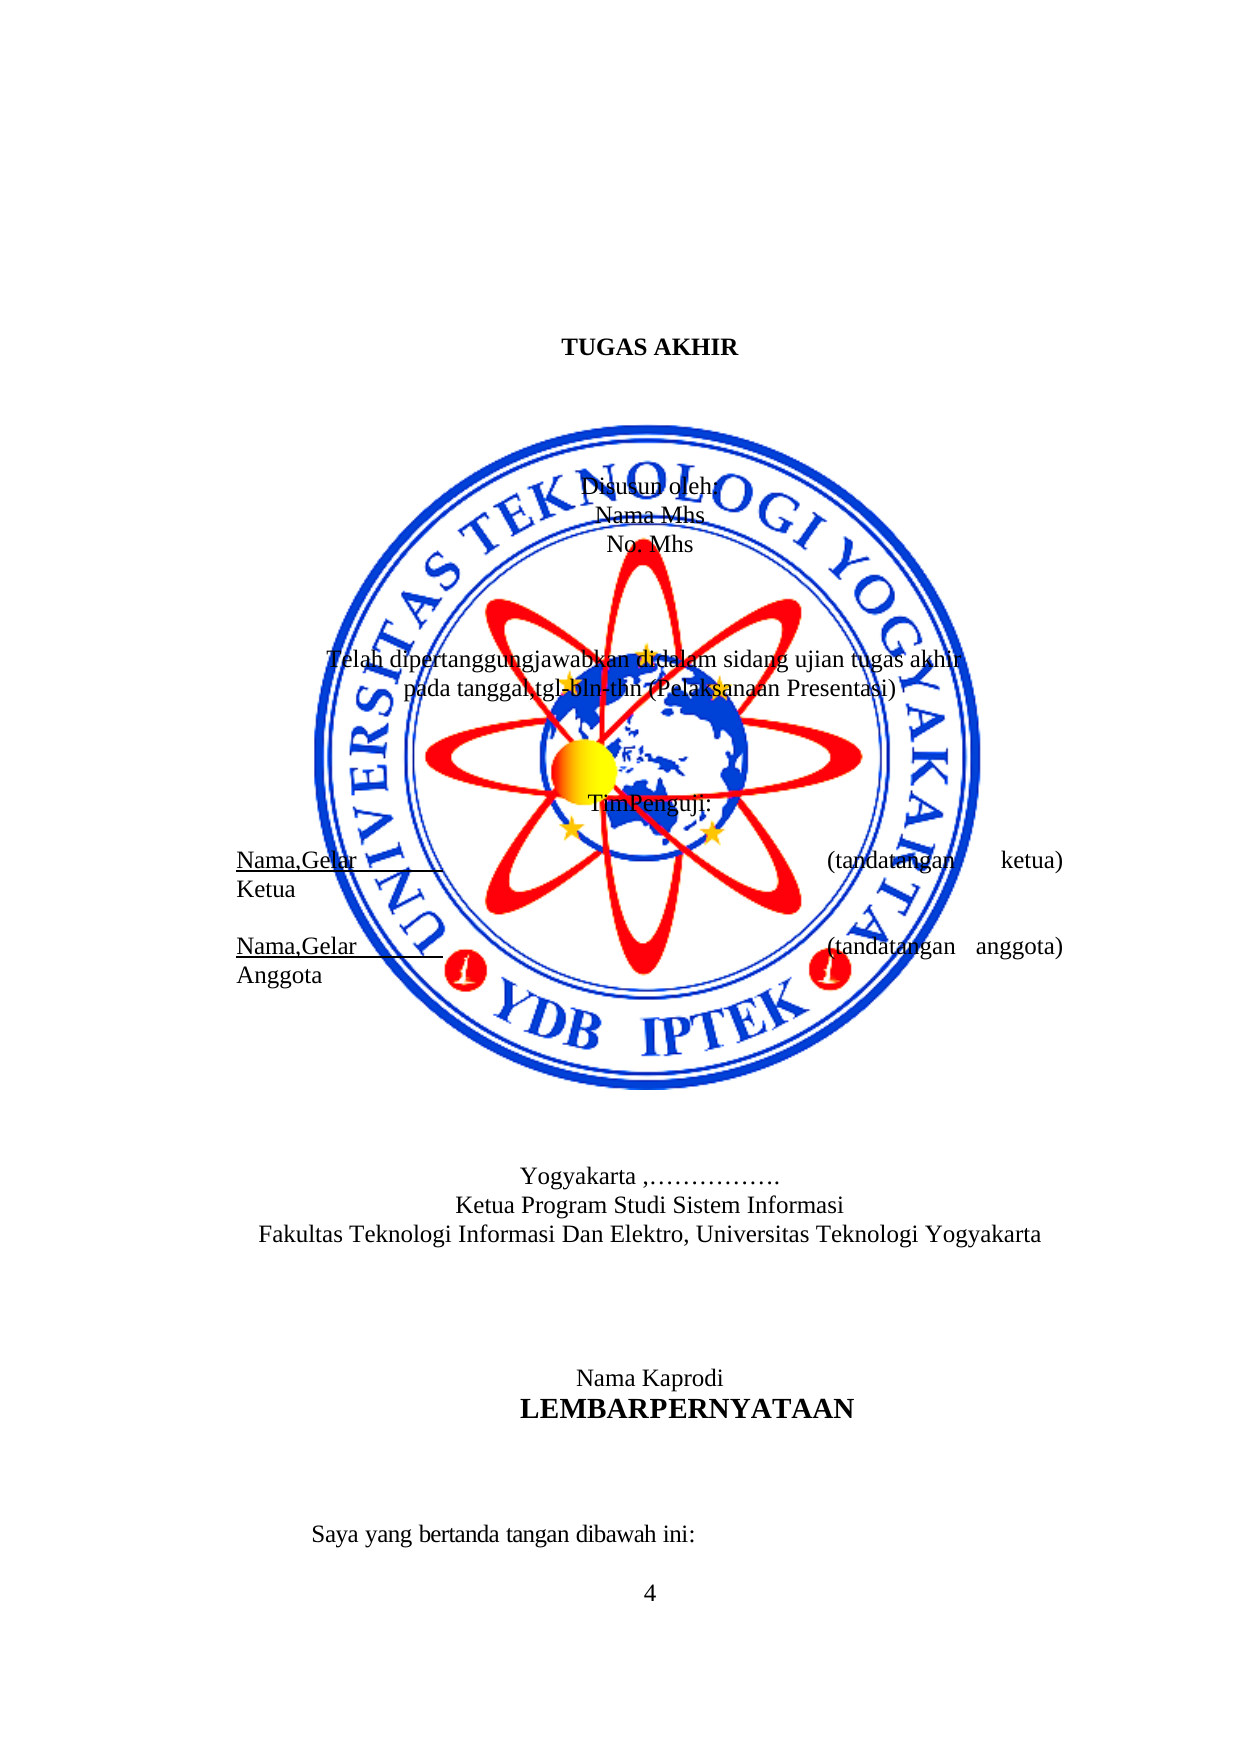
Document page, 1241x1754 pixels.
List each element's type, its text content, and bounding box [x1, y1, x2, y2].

text Nama,Gelar (tandatangan ketua) Ketua [236, 872, 313, 903]
text Telah dipertanggungjawabkan didalam sidang ujian tugas akhir pada tanggal,tgl-bln-thn (Pelaksanaan Presentasi) [982, 644, 1063, 701]
text Fakultas Teknologi Informasi Dan Elektro, Universitas Teknologi Yogyakarta [236, 1219, 1063, 1248]
text TUGAS AKHIR [236, 332, 1063, 361]
text Nama Mhs [982, 500, 1063, 529]
text Saya yang bertanda tangan dibawah ini: [236, 1519, 1063, 1548]
text Disusun oleh: [982, 471, 1063, 500]
text TimPenguji: [236, 788, 313, 816]
text No. Mhs [236, 529, 313, 558]
text Nama,Gelar (tandatangan ketua) Ketua [982, 845, 1063, 903]
text Nama,Gelar (tandatangan anggota) Anggota [982, 931, 1063, 989]
text Nama Kaprodi [236, 1363, 1063, 1391]
text Ketua Program Studi Sistem Informasi [236, 1190, 1063, 1219]
text Nama,Gelar (tandatangan anggota) Anggota [236, 931, 313, 956]
text Disusun oleh: [236, 471, 313, 500]
text TimPenguji: [982, 788, 1063, 816]
subtitle LEMBARPERNYATAAN [236, 1391, 1063, 1425]
text Nama Mhs [236, 500, 313, 529]
text Telah dipertanggungjawabkan didalam sidang ujian tugas akhir pada tanggal,tgl-bln-thn (Pelaksanaan Presentasi) [236, 644, 313, 701]
text Nama,Gelar (tandatangan anggota) Anggota [236, 958, 313, 989]
text No. Mhs [982, 529, 1063, 558]
text Nama,Gelar (tandatangan ketua) Ketua [236, 845, 313, 870]
text Yogyakarta ,……………. [236, 1161, 1063, 1190]
picture [313, 424, 982, 1090]
